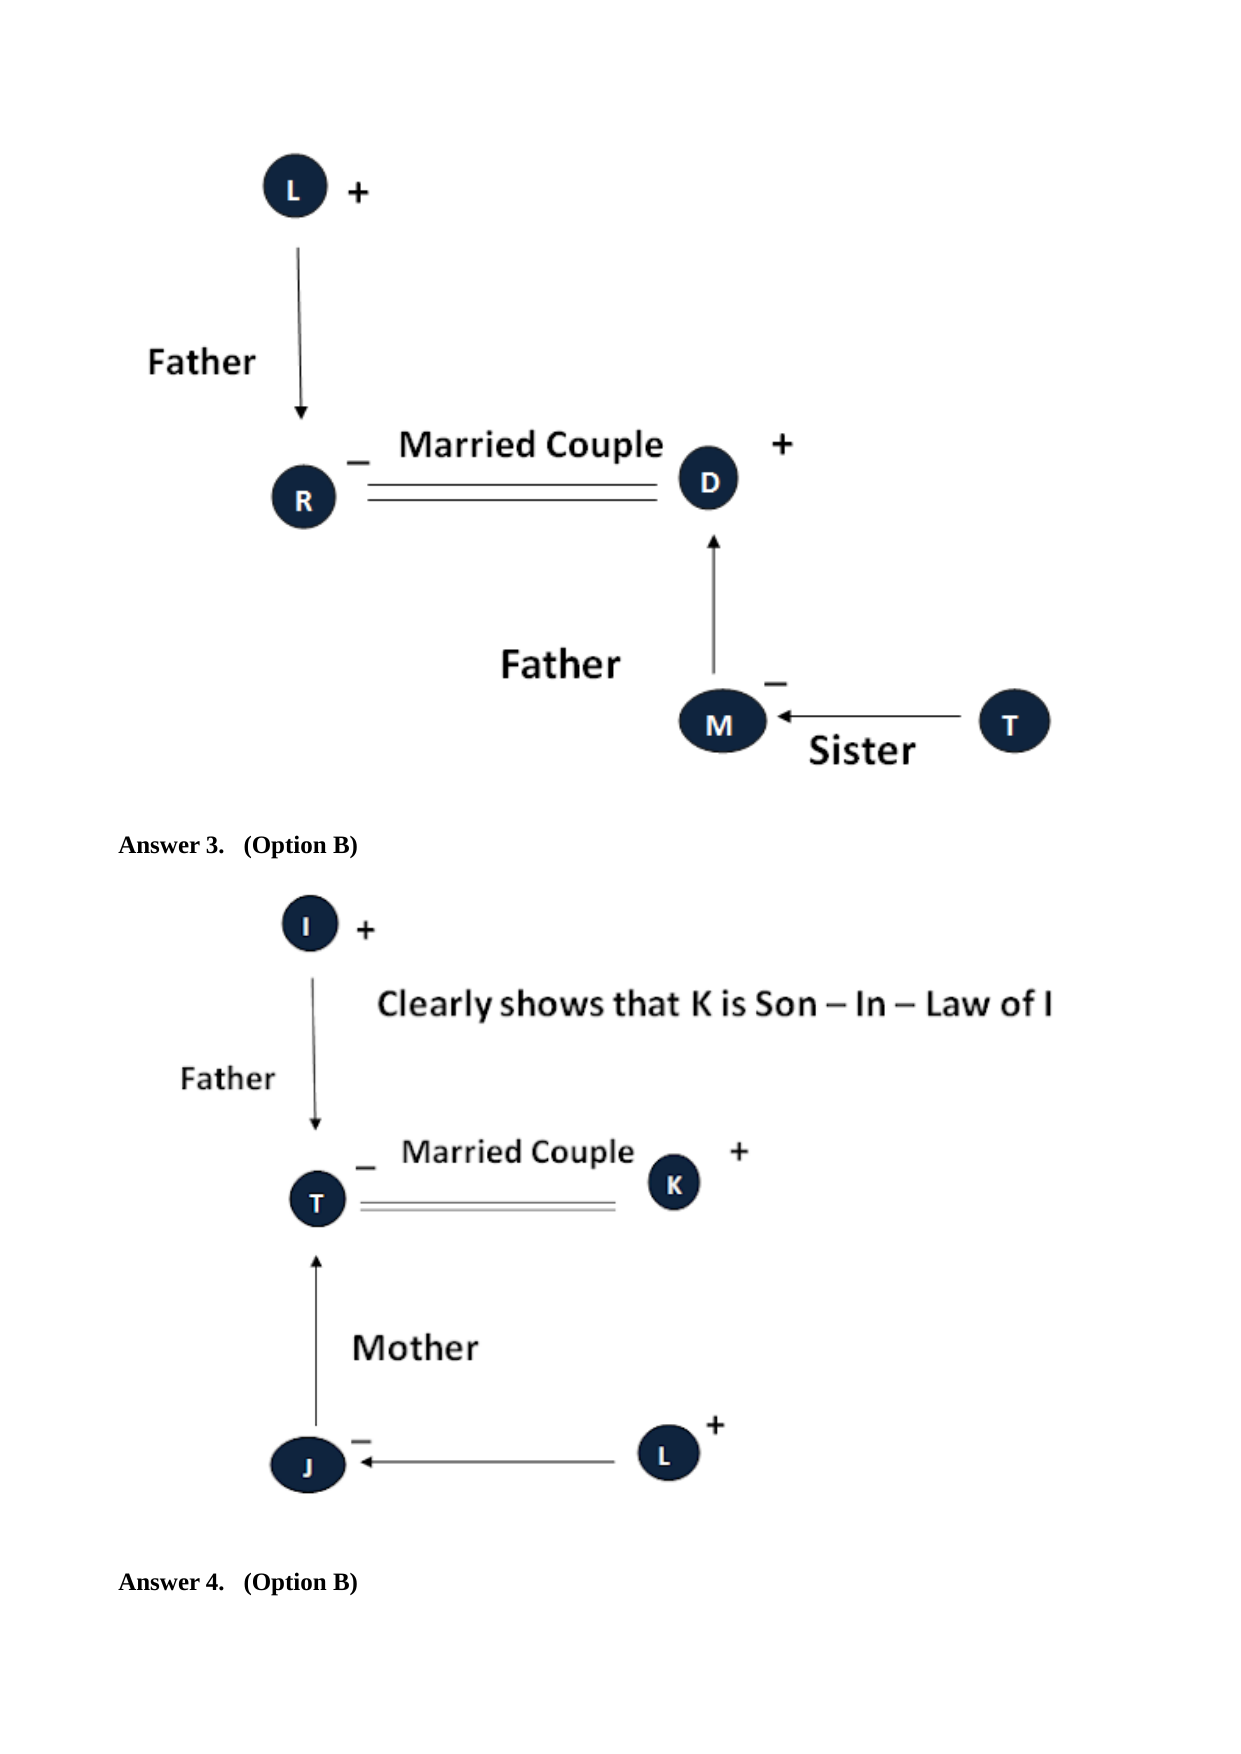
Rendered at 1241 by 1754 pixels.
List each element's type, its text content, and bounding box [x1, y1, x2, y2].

text Answer 3. (Option B) [118, 796, 1122, 859]
picture [120, 864, 1121, 1528]
picture [120, 118, 1121, 790]
text Answer 4. (Option B) [118, 1567, 1122, 1596]
